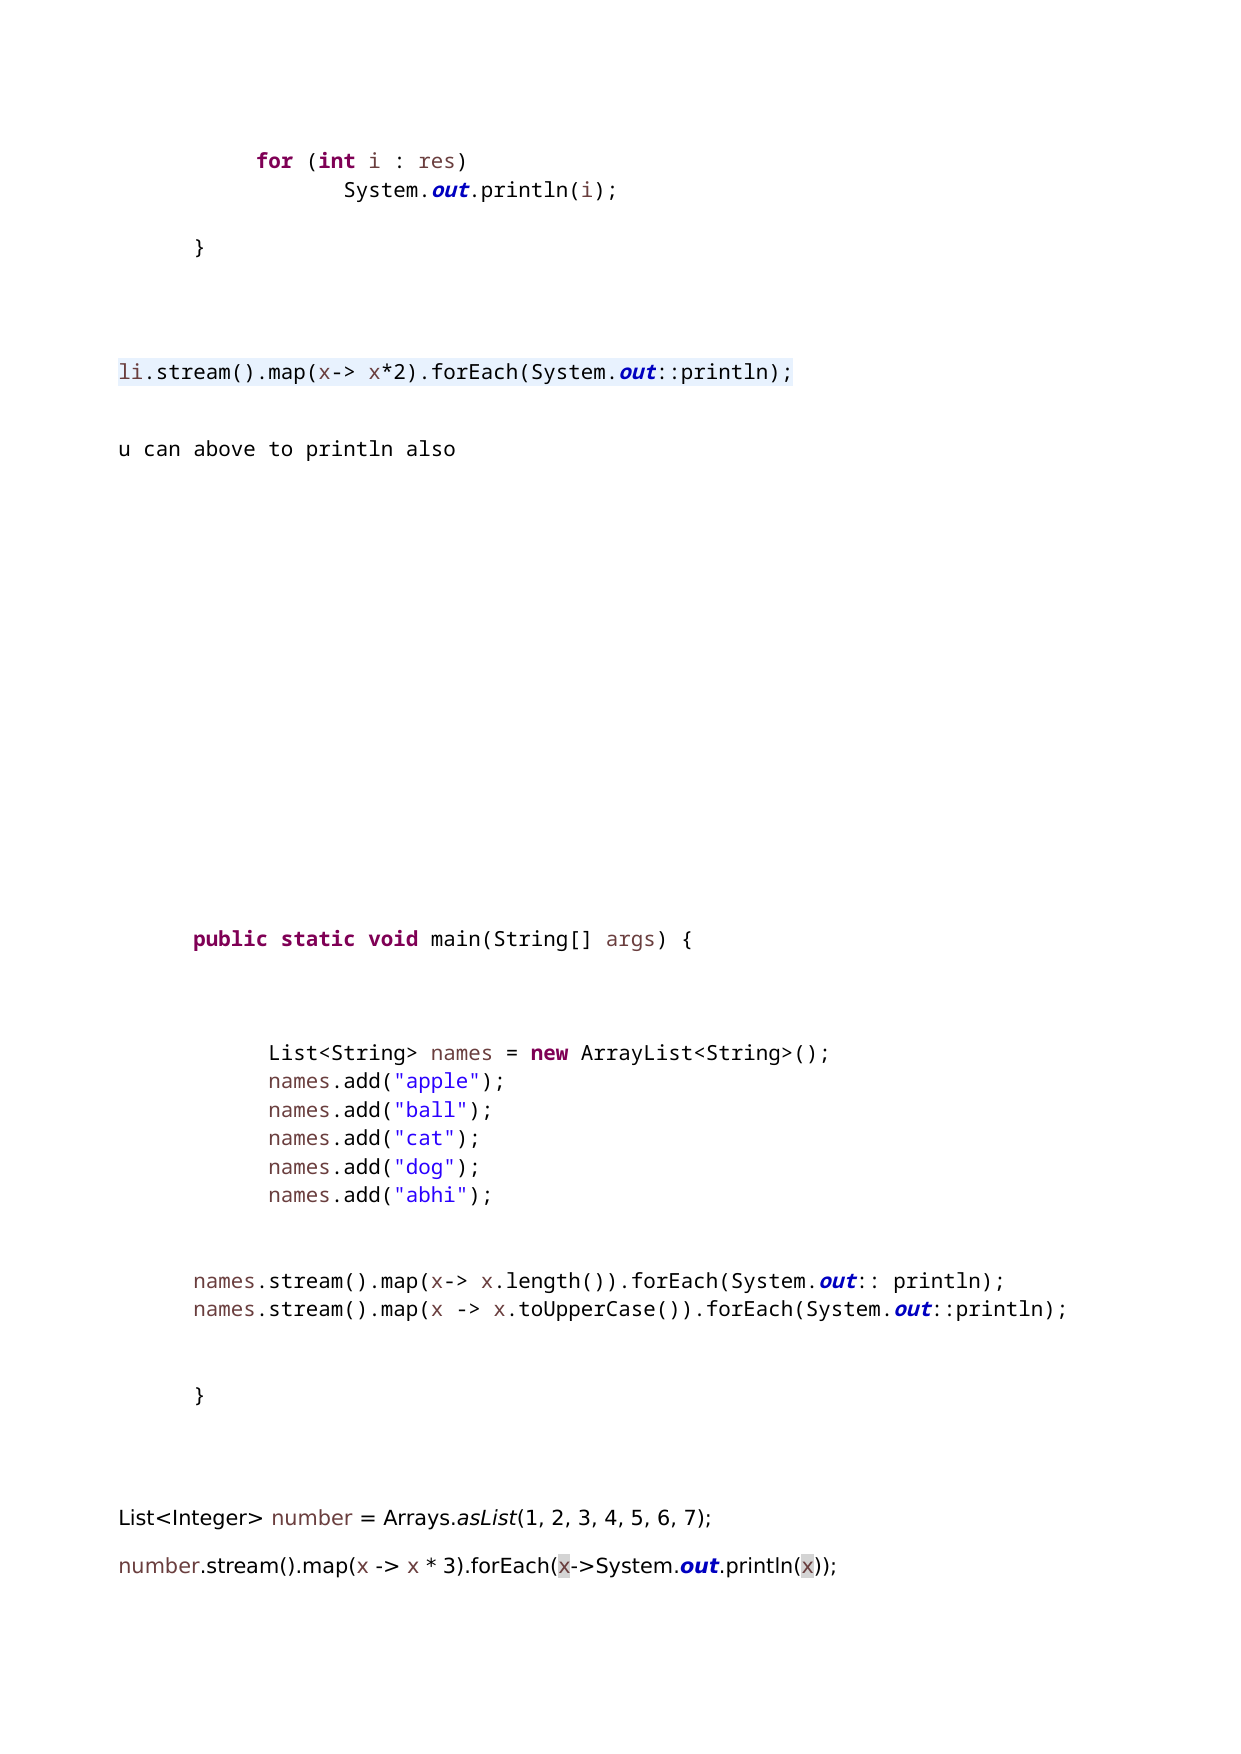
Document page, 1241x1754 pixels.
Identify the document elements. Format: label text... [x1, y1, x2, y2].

text List<Integer> number = Arrays.asList(1, 2, 3, 4, 5, 6, 7); [118, 1506, 1122, 1530]
text public static void main(String[] args) { [118, 924, 1122, 952]
text names.stream().map(x -> x.toUpperCase()).forEach(System.out::println); [118, 1294, 1122, 1323]
text names.add("apple"); [118, 1066, 1122, 1095]
text } [118, 232, 1122, 260]
text } [118, 1380, 1122, 1409]
text List<String> names = new ArrayList<String>(); [118, 1038, 1122, 1066]
text names.add("cat"); [118, 1123, 1122, 1152]
text names.stream().map(x-> x.length()).forEach(System.out:: println); [118, 1266, 1122, 1294]
text names.add("abhi"); [118, 1180, 1122, 1209]
text li.stream().map(x-> x*2).forEach(System.out::println); [118, 357, 1122, 386]
text System.out.println(i); [118, 175, 1122, 203]
text names.add("dog"); [118, 1152, 1122, 1180]
text number.stream().map(x -> x * 3).forEach(x->System.out.println(x)); [118, 1554, 1122, 1578]
text u can above to println also [118, 434, 1122, 463]
text for (int i : res) [118, 147, 1122, 175]
text names.add("ball"); [118, 1095, 1122, 1123]
